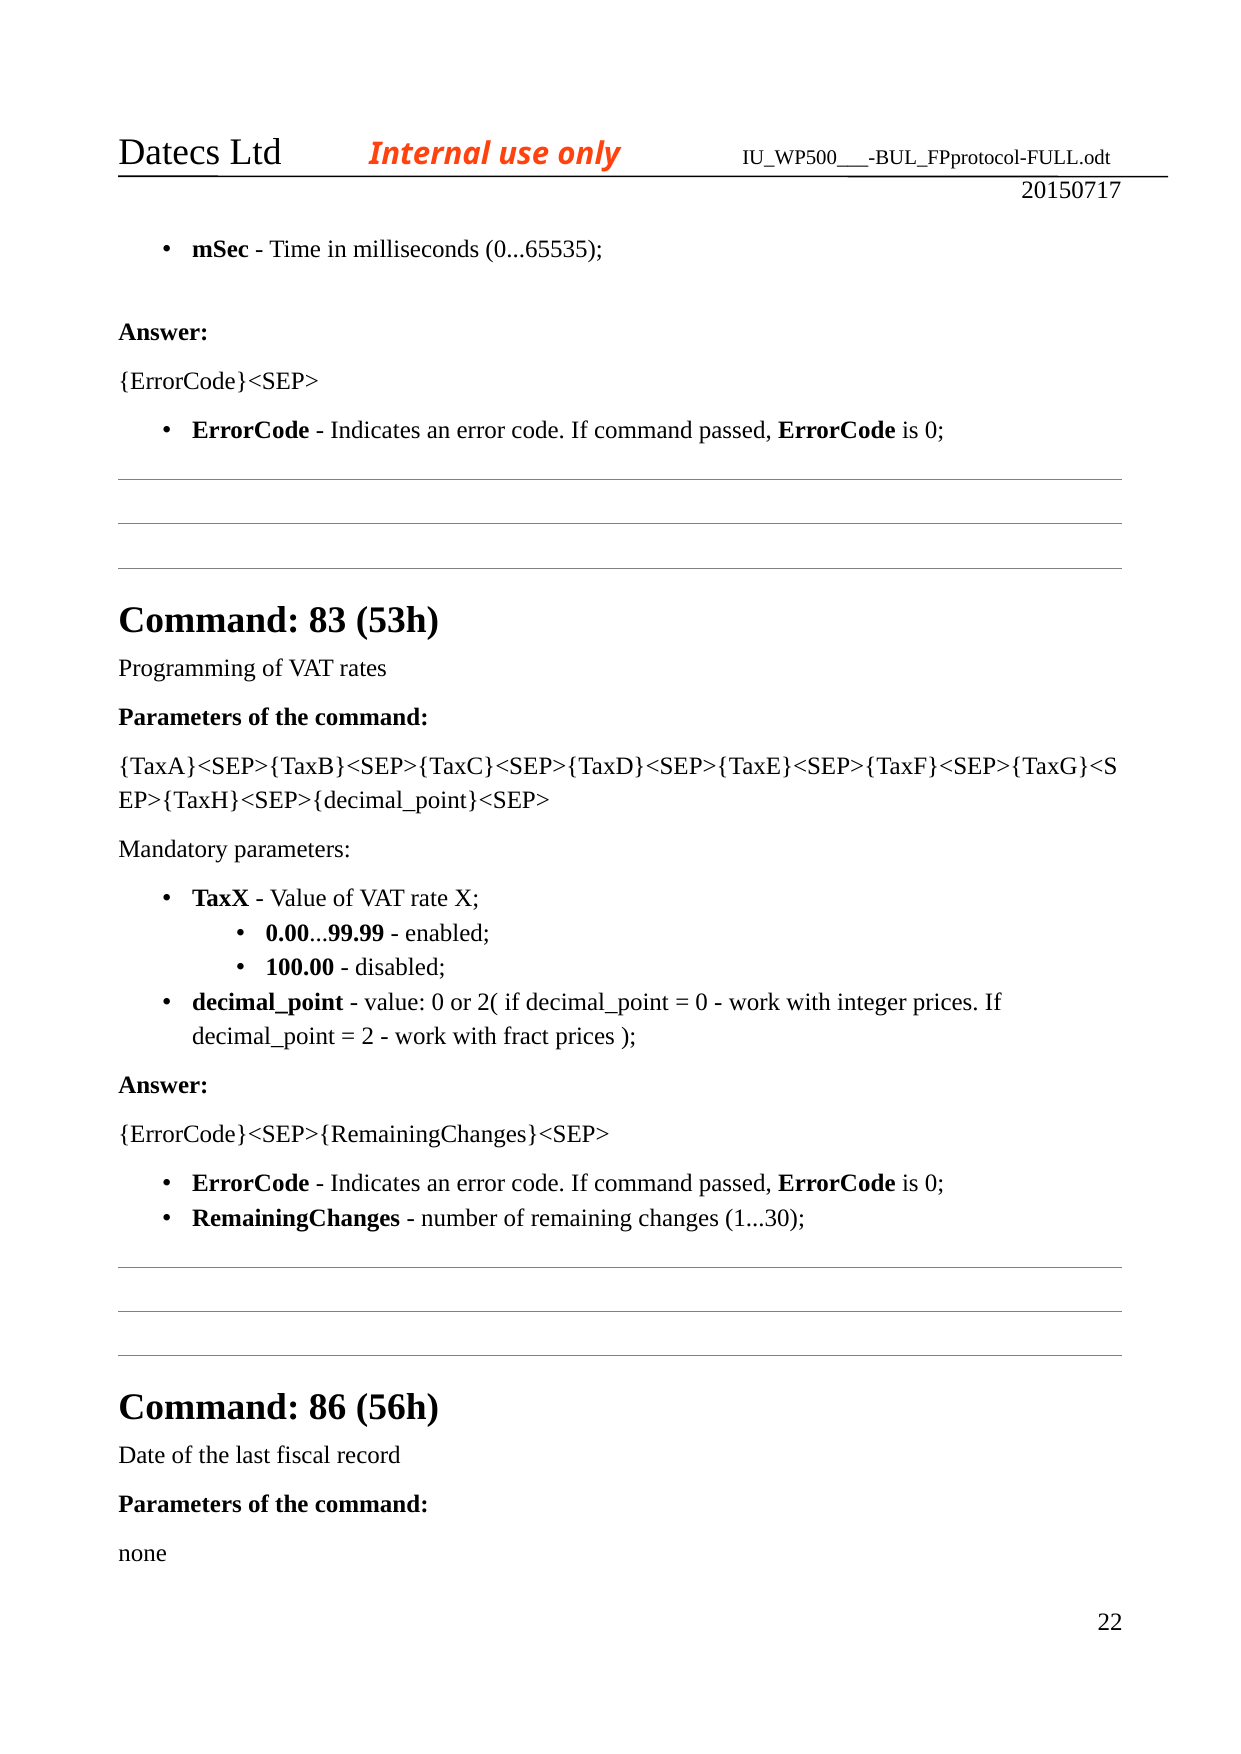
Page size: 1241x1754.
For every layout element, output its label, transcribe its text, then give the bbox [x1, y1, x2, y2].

text Mandatory parameters: [118, 834, 1122, 863]
list ErrorCode - Indicates an error code. If command passed, ErrorCode is 0; [162, 416, 1122, 444]
text none [118, 1538, 1122, 1567]
list 0.00...99.99 - enabled; [236, 918, 1122, 947]
subtitle Command: 86 (56h) [118, 1384, 1122, 1428]
list decimal_point - value: 0 or 2( if decimal_point = 0 - work with integer prices. If decimal_point = 2 - work with fract prices ); [162, 987, 1122, 1050]
subtitle Command: 83 (53h) [118, 597, 1122, 640]
text {ErrorCode}<SEP> [118, 366, 1122, 395]
text Programming of VAT rates [118, 653, 1122, 681]
text Answer: [118, 283, 1122, 346]
list RemainingChanges - number of remaining changes (1...30); [162, 1203, 1122, 1232]
text Answer: [118, 1070, 1122, 1099]
text Parameters of the command: [118, 1489, 1122, 1518]
list TaxX - Value of VAT rate X; [162, 883, 1122, 912]
list 100.00 - disabled; [236, 952, 1122, 981]
list ErrorCode - Indicates an error code. If command passed, ErrorCode is 0; [162, 1168, 1122, 1197]
text Date of the last fiscal record [118, 1440, 1122, 1469]
list mSec - Time in milliseconds (0...65535); [162, 234, 1122, 263]
text {ErrorCode}<SEP>{RemainingChanges}<SEP> [118, 1119, 1122, 1148]
text Parameters of the command: [118, 702, 1122, 731]
text {TaxA}<SEP>{TaxB}<SEP>{TaxC}<SEP>{TaxD}<SEP>{TaxE}<SEP>{TaxF}<SEP>{TaxG}<SEP>{TaxH}<SEP>{decimal_point}<SEP> [118, 751, 1122, 814]
